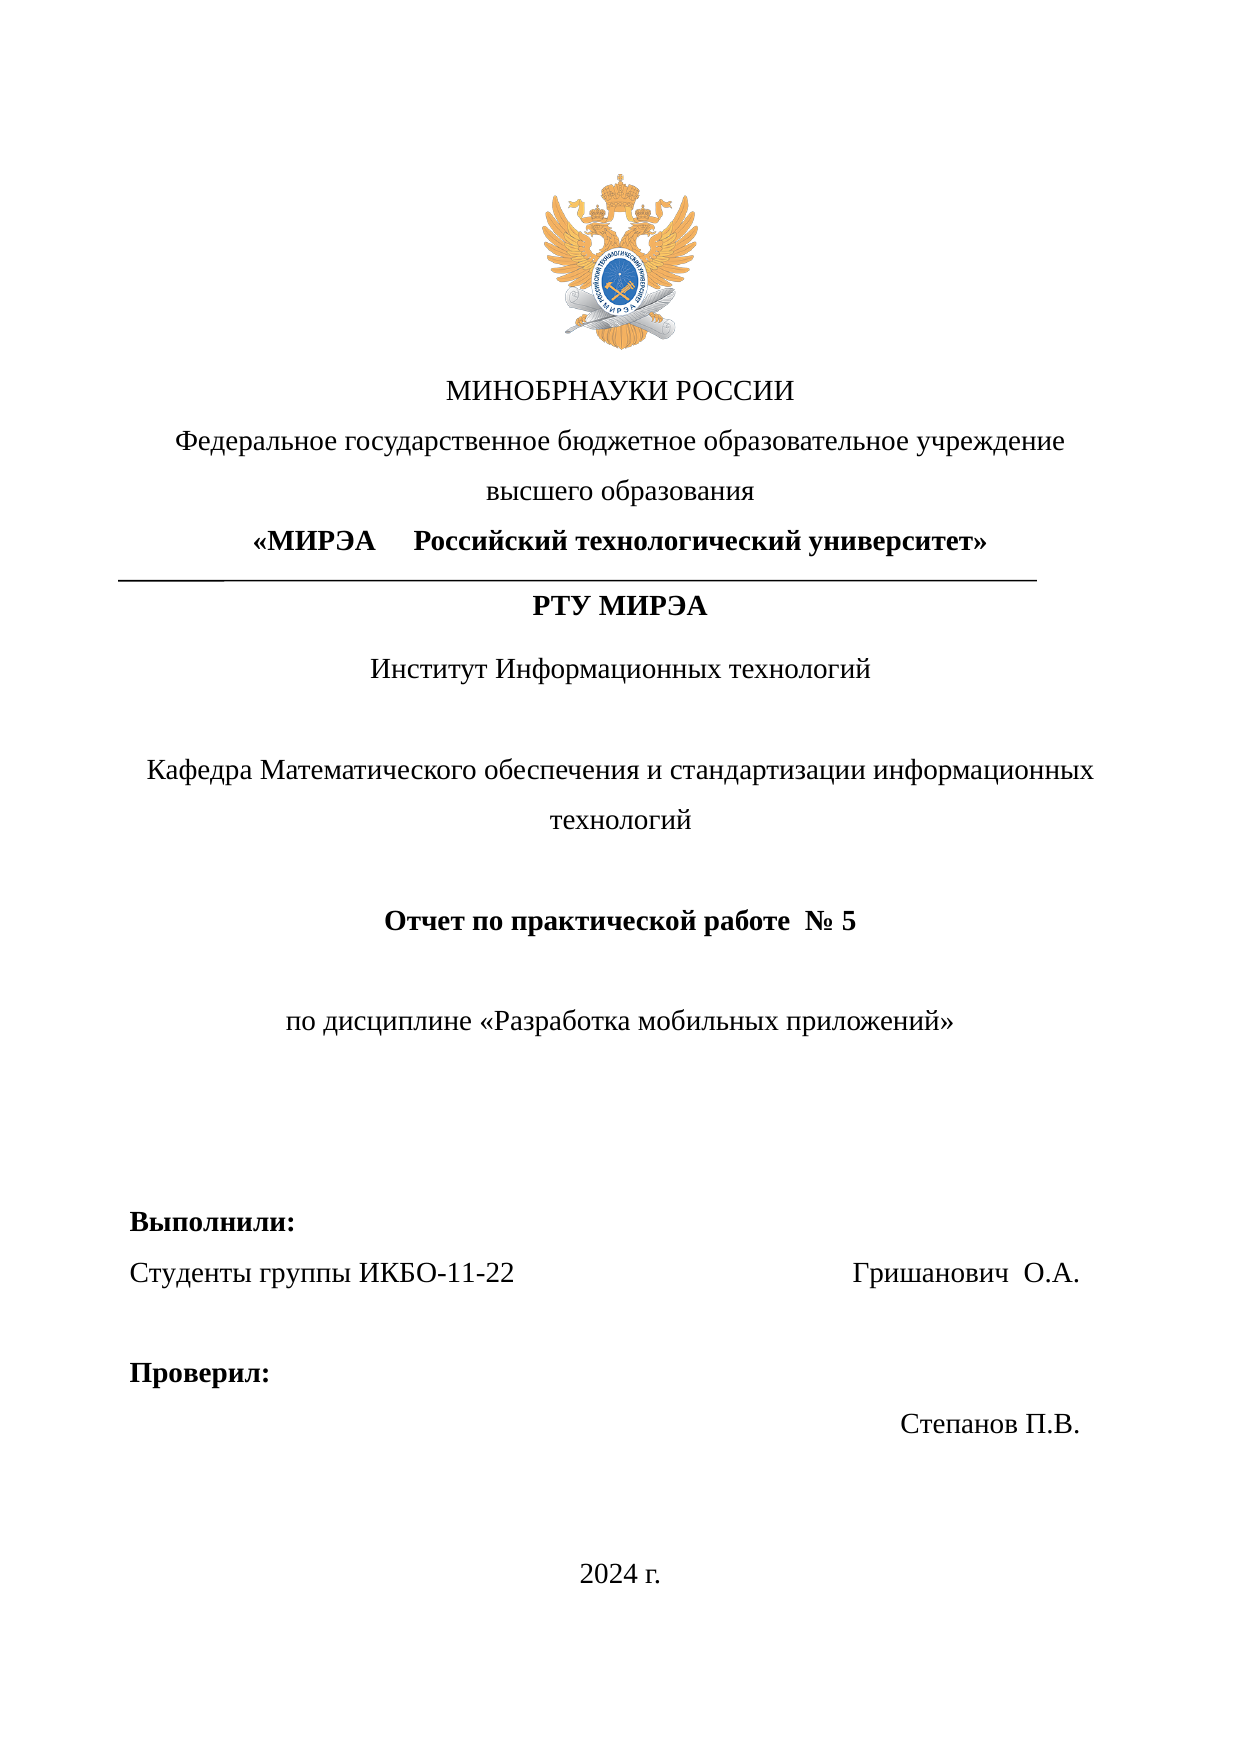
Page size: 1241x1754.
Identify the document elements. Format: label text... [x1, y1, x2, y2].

text по дисциплине «Разработка мобильных приложений» [118, 1003, 1122, 1037]
text Отчет по практической работе № 5 [118, 903, 1122, 936]
table_header Выполнили: Студенты группы ИКБО-11-22 [118, 1205, 605, 1355]
text 2024 г. [118, 1557, 1122, 1590]
picture [532, 174, 708, 350]
text Кафедра Математического обеспечения и стандартизации информационных технологий [118, 752, 1123, 836]
table_cell Проверил: [118, 1355, 605, 1456]
table_header Гришанович О.А. [605, 1205, 1091, 1355]
text Институт Информационных технологий [118, 651, 1123, 685]
table_header МИНОБРНАУКИ РОССИИ [118, 169, 1122, 423]
table_cell Федеральное государственное бюджетное образовательное учреждение высшего образования «МИРЭА  Российский технологический университет» РТУ МИРЭА [118, 423, 1122, 639]
table_cell Степанов П.В. [605, 1355, 1091, 1456]
